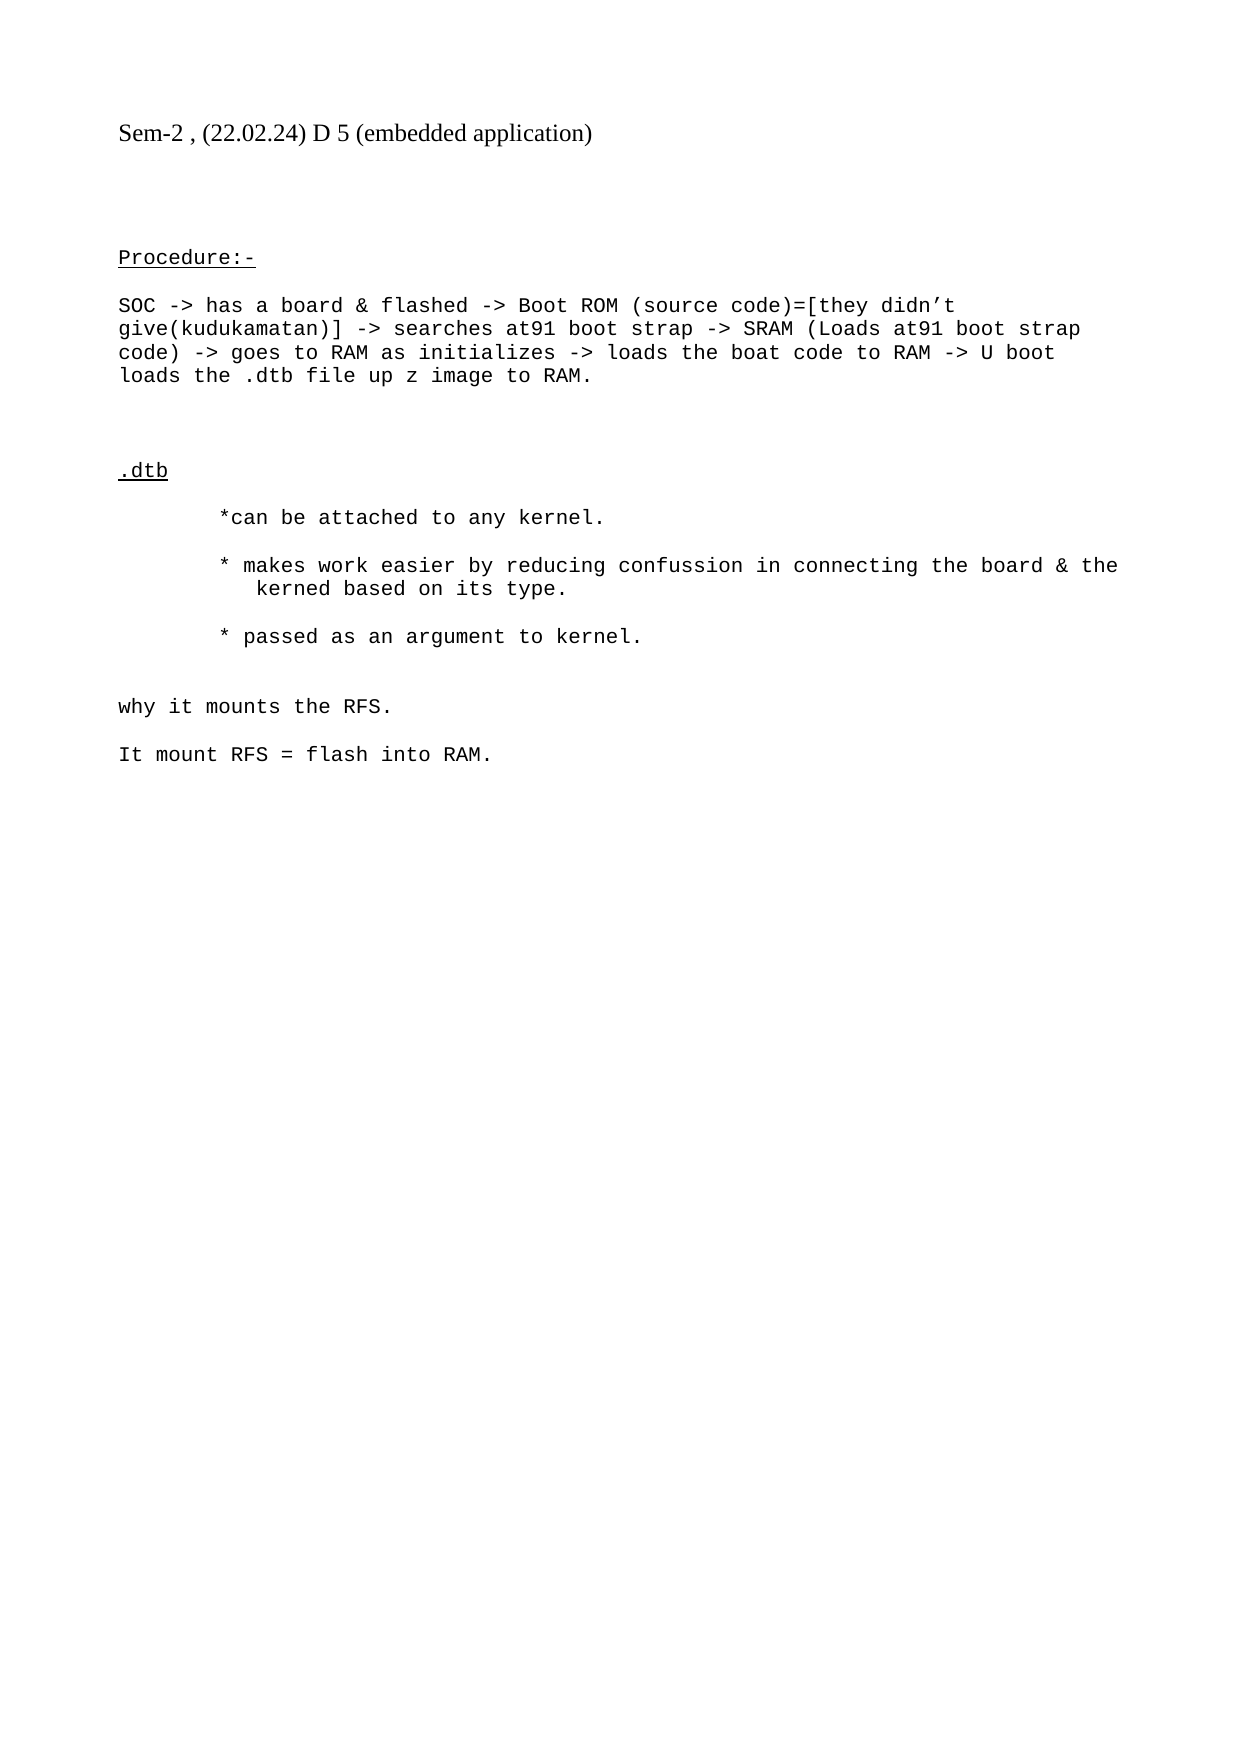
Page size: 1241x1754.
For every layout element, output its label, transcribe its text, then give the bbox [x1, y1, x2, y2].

text * makes work easier by reducing confussion in connecting the board & the [118, 555, 1122, 578]
text * passed as an argument to kernel. [118, 626, 1122, 649]
text .dtb [118, 460, 1122, 484]
text It mount RFS = flash into RAM. [118, 744, 1122, 767]
text Procedure:- [118, 247, 1122, 271]
text *can be attached to any kernel. [118, 507, 1122, 531]
text why it mounts the RFS. [118, 697, 1122, 720]
text SOC -> has a board & flashed -> Boot ROM (source code)=[they didn’t give(kudukamatan)] -> searches at91 boot strap -> SRAM (Loads at91 boot strap code) -> goes to RAM as initializes -> loads the boat code to RAM -> U boot loads the .dtb file up z image to RAM. [118, 294, 1122, 389]
text kerned based on its type. [118, 578, 1122, 602]
